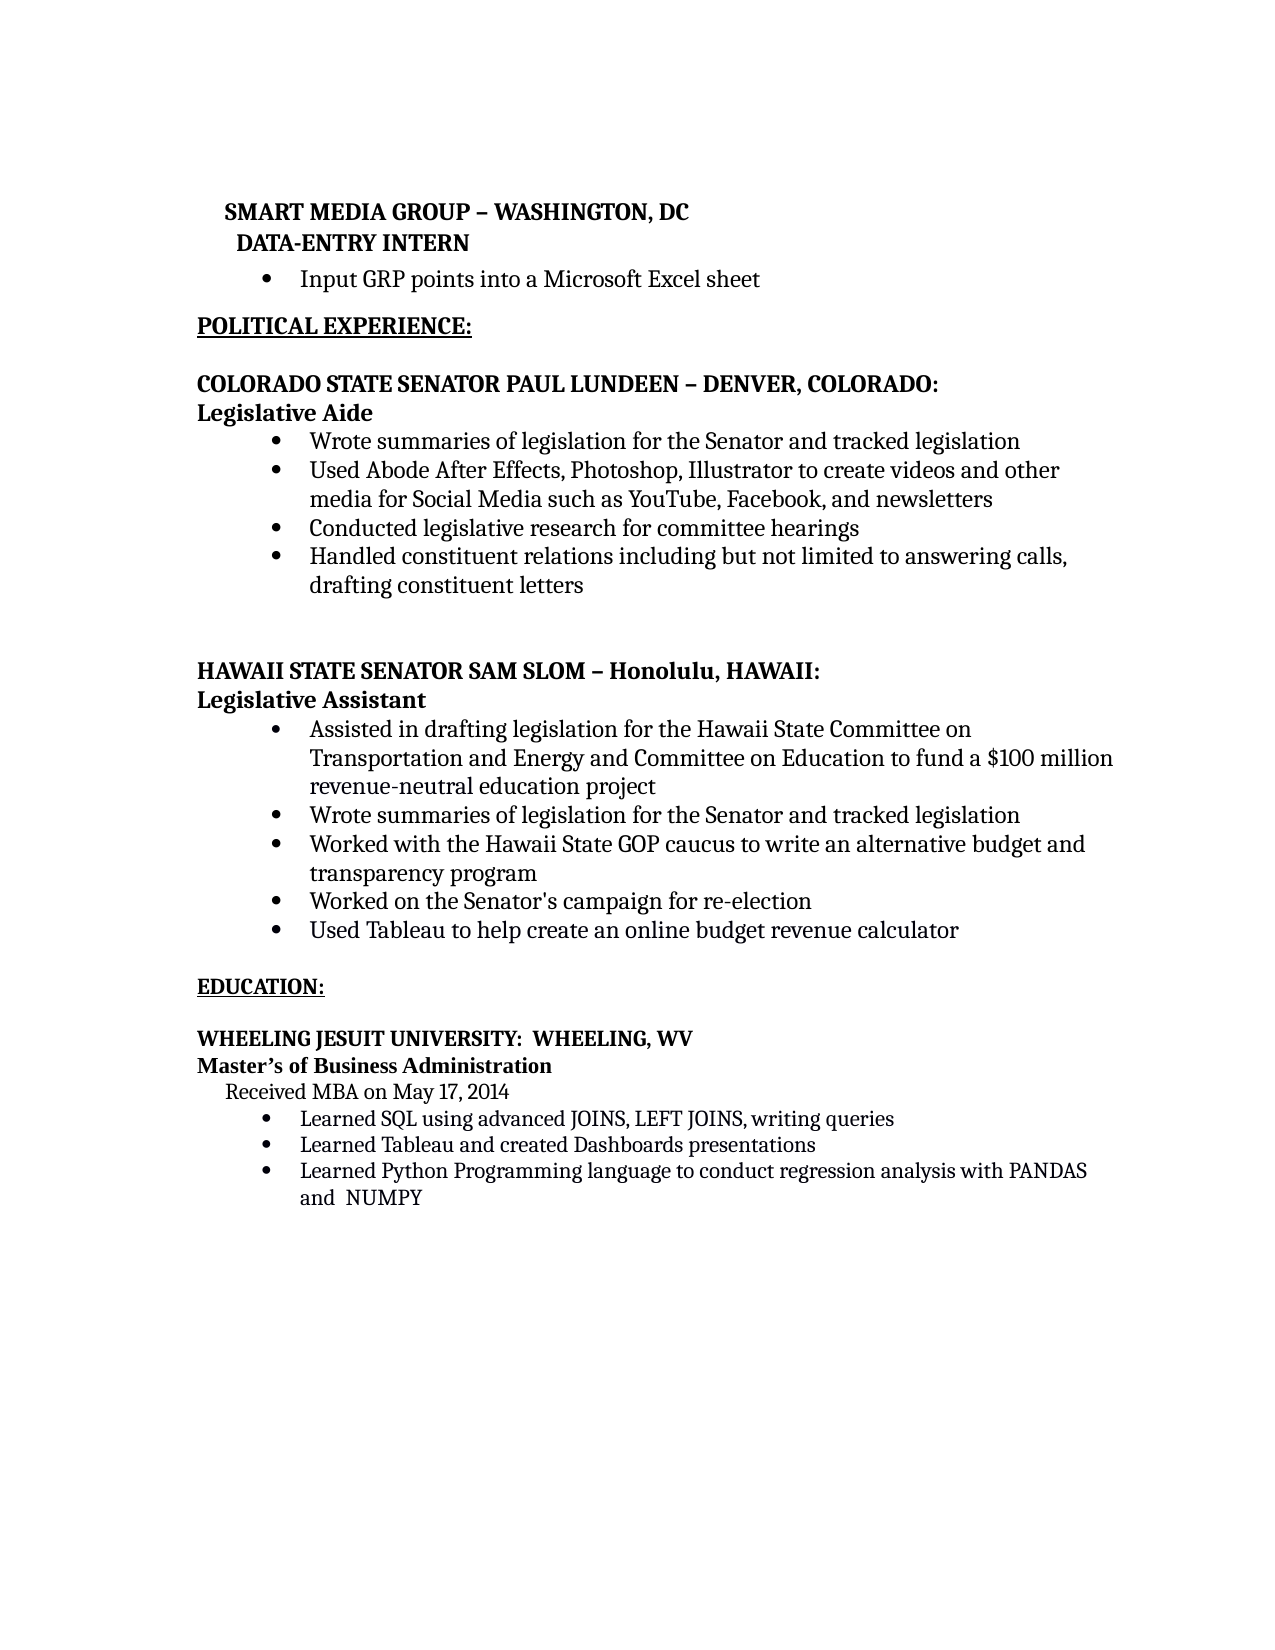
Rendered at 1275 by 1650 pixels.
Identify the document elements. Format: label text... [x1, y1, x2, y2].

list Learned Tableau and created Dashboards presentations [262, 1132, 1125, 1158]
text Master’s of Business Administration [197, 1053, 1125, 1079]
list Worked on the Senator's campaign for re-election [272, 887, 1125, 916]
list Used Abode After Effects, Photoshop, Illustrator to create videos and other media for Social Media such as YouTube, Facebook, and newsletters [272, 456, 1125, 513]
list Assisted in drafting legislation for the Hawaii State Committee on Transportation and Energy and Committee on Education to fund a $100 million revenue-neutral education project [272, 715, 1125, 801]
text COLORADO STATE SENATOR PAUL LUNDEEN – DENVER, COLORADO: [197, 370, 1125, 398]
text Legislative Assistant [197, 686, 1125, 715]
text POLITICAL EXPERIENCE: [197, 312, 1125, 341]
text DATA-ENTRY INTERN [150, 229, 1125, 257]
text Received MBA on May 17, 2014 [197, 1079, 1125, 1105]
list Input GRP points into a Microsoft Excel sheet [262, 264, 1125, 293]
text WHEELING JESUIT UNIVERSITY: WHEELING, WV [197, 1026, 1125, 1053]
list Learned SQL using advanced JOINS, LEFT JOINS, writing queries [262, 1105, 1125, 1132]
text EDUCATION: [197, 973, 1125, 1000]
list Used Tableau to help create an online budget revenue calculator [272, 916, 1125, 945]
list Conducted legislative research for committee hearings [272, 513, 1125, 542]
list Wrote summaries of legislation for the Senator and tracked legislation [272, 427, 1125, 456]
text Legislative Aide [197, 398, 1125, 427]
text SMART MEDIA GROUP – WASHINGTON, DC [150, 198, 1125, 226]
text HAWAII STATE SENATOR SAM SLOM – Honolulu, HAWAII: [197, 657, 1125, 686]
list Wrote summaries of legislation for the Senator and tracked legislation [272, 801, 1125, 830]
list Learned Python Programming language to conduct regression analysis with PANDAS and NUMPY [262, 1158, 1125, 1211]
list Handled constituent relations including but not limited to answering calls, drafting constituent letters [272, 542, 1125, 600]
list Worked with the Hawaii State GOP caucus to write an alternative budget and transparency program [272, 830, 1125, 887]
